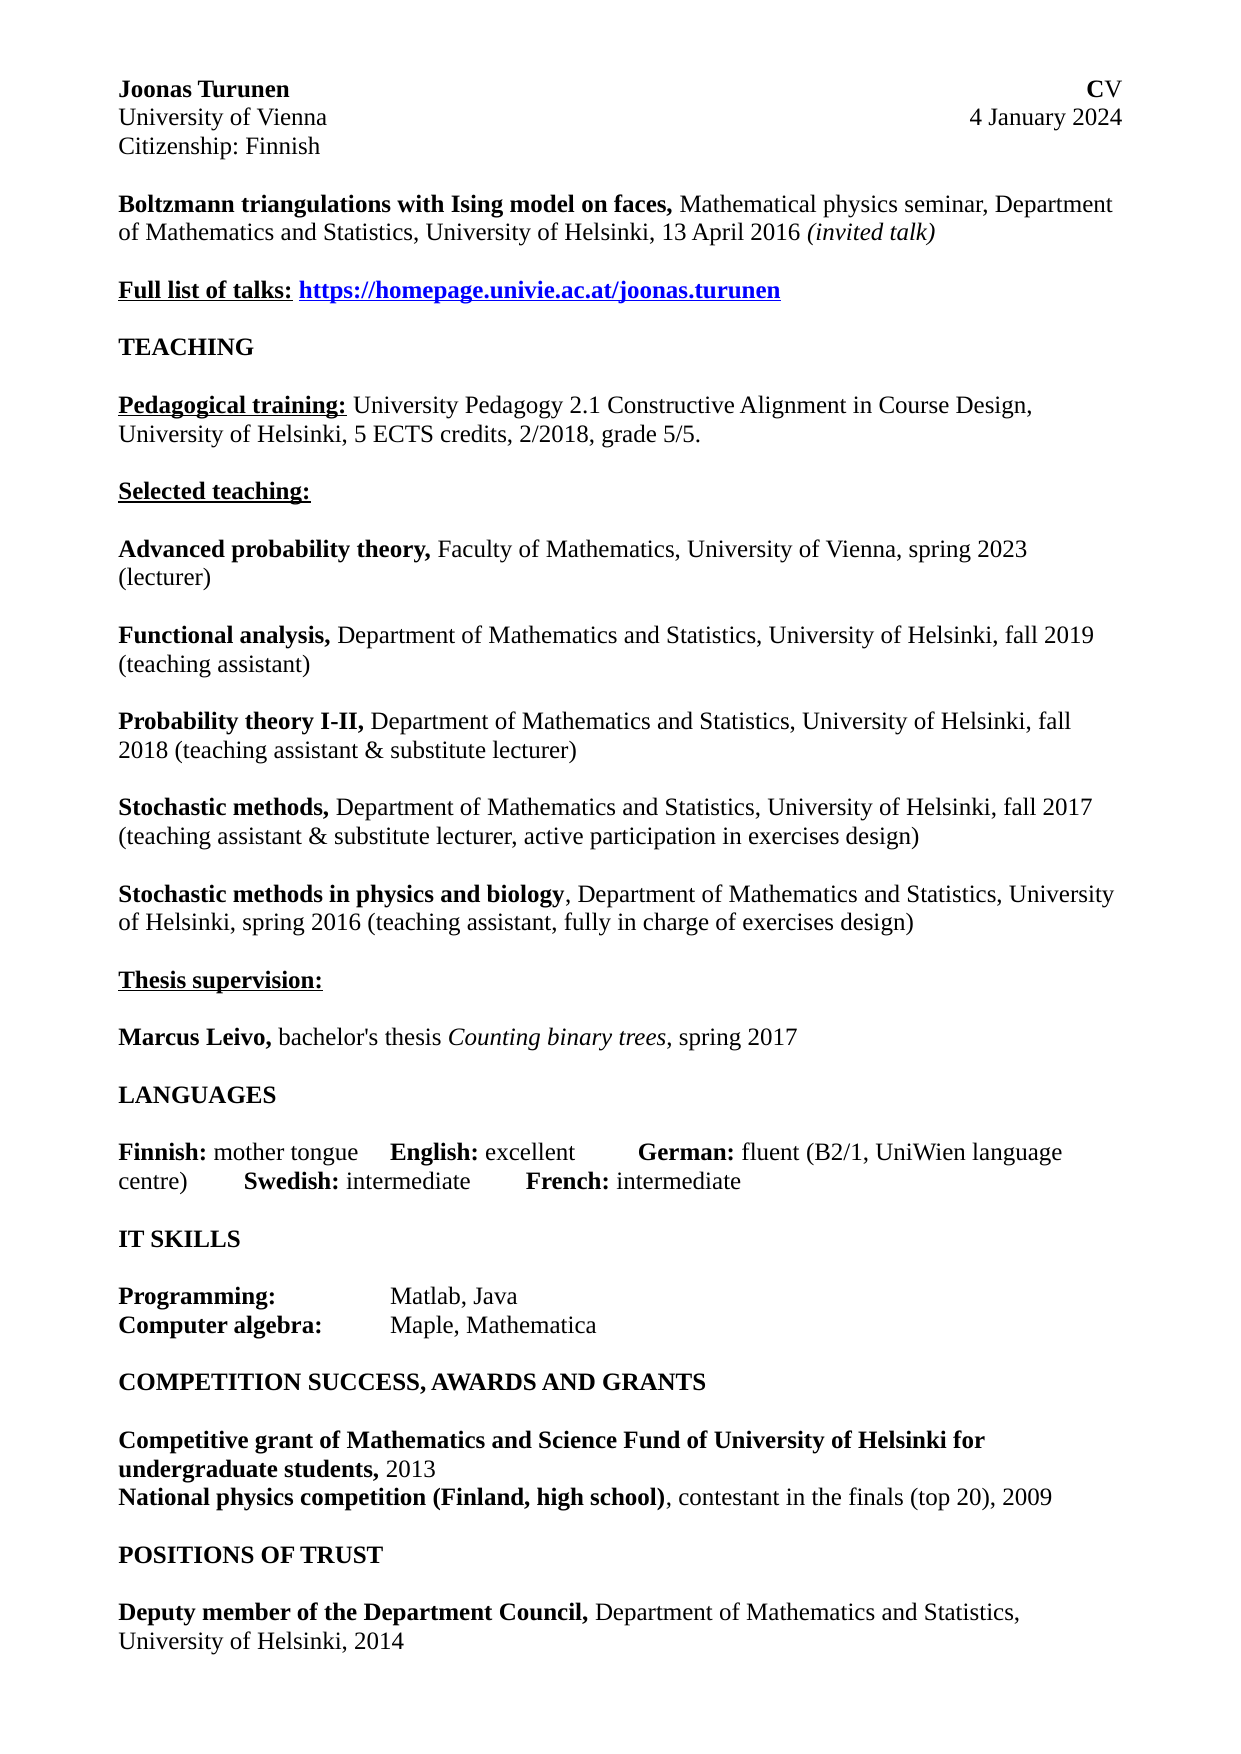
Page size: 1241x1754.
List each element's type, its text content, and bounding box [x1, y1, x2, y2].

text Deputy member of the Department Council, Department of Mathematics and Statistics, University of Helsinki, 2014 [118, 1597, 1122, 1655]
text Functional analysis, Department of Mathematics and Statistics, University of Helsinki, fall 2019 (teaching assistant) [118, 620, 1122, 677]
text COMPETITION SUCCESS, AWARDS AND GRANTS [118, 1367, 1122, 1396]
text Competitive grant of Mathematics and Science Fund of University of Helsinki for undergraduate students, 2013 [118, 1425, 1122, 1482]
text Selected teaching: [118, 476, 1122, 505]
text Stochastic methods in physics and biology, Department of Mathematics and Statistics, University of Helsinki, spring 2016 (teaching assistant, fully in charge of exercises design) [118, 879, 1122, 936]
text POSITIONS OF TRUST [118, 1540, 1122, 1569]
text Probability theory I-II, Department of Mathematics and Statistics, University of Helsinki, fall 2018 (teaching assistant & substitute lecturer) [118, 706, 1122, 764]
text Advanced probability theory, Faculty of Mathematics, University of Vienna, spring 2023 (lecturer) [118, 534, 1122, 591]
text TEACHING [118, 332, 1122, 361]
text Marcus Leivo, bachelor's thesis Counting binary trees, spring 2017 [118, 1022, 1122, 1051]
text National physics competition (Finland, high school), contestant in the finals (top 20), 2009 [118, 1482, 1122, 1511]
text Pedagogical training: University Pedagogy 2.1 Constructive Alignment in Course Design, University of Helsinki, 5 ECTS credits, 2/2018, grade 5/5. [118, 390, 1122, 447]
text IT SKILLS [118, 1224, 1122, 1252]
text Full list of talks: https://homepage.univie.ac.at/joonas.turunen [118, 275, 1122, 304]
text Computer algebra: Maple, Mathematica [118, 1310, 1122, 1339]
text Finnish: mother tongue English: excellent German: fluent (B2/1, UniWien language centre) Swedish: intermediate French: intermediate [118, 1137, 1122, 1195]
text Programming: Matlab, Java [118, 1281, 1122, 1310]
text Boltzmann triangulations with Ising model on faces, Mathematical physics seminar, Department of Mathematics and Statistics, University of Helsinki, 13 April 2016 (invited talk) [118, 189, 1122, 246]
text LANGUAGES [118, 1080, 1122, 1109]
text Thesis supervision: [118, 965, 1122, 994]
text Stochastic methods, Department of Mathematics and Statistics, University of Helsinki, fall 2017 (teaching assistant & substitute lecturer, active participation in exercises design) [118, 792, 1122, 850]
